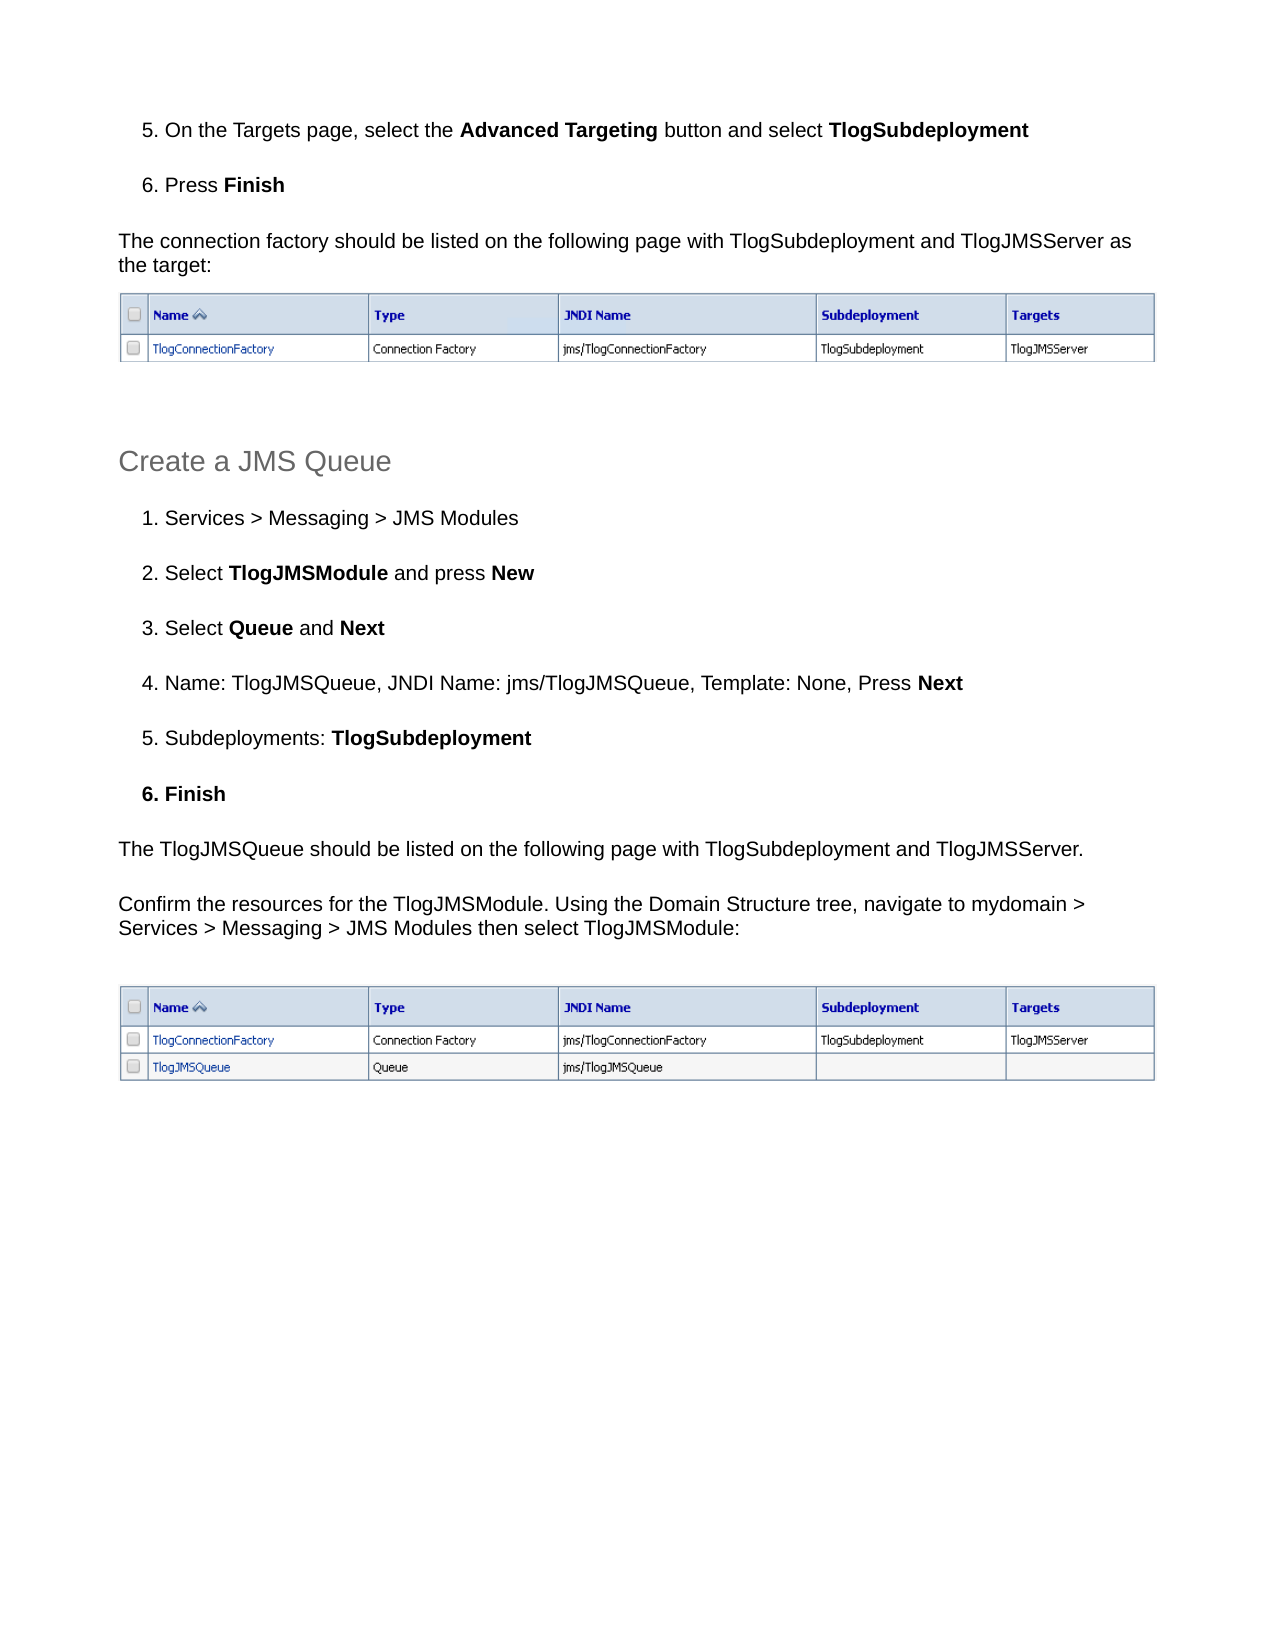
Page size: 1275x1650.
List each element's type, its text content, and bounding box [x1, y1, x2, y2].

list Services > Messaging > JMS Modules [142, 505, 1157, 529]
subtitle Create a JMS Queue [118, 444, 1157, 477]
text The TlogJMSQueue should be listed on the following page with TlogSubdeployment and TlogJMSServer. [118, 837, 1157, 861]
list Name: TlogJMSQueue, JNDI Name: jms/TlogJMSQueue, Template: None, Press Next [142, 671, 1157, 695]
list Press Finish [142, 173, 1157, 197]
list Select TlogJMSModule and press New [142, 561, 1157, 584]
list On the Targets page, select the Advanced Targeting button and select TlogSubdeployment [142, 118, 1157, 142]
list Select Queue and Next [142, 616, 1157, 640]
list Subdeployments: TlogSubdeployment [142, 726, 1157, 750]
text Confirm the resources for the TlogJMSModule. Using the Domain Structure tree, navigate to mydomain > Services > Messaging > JMS Modules then select TlogJMSModule: [118, 892, 1157, 940]
list Finish [142, 781, 1157, 805]
text The connection factory should be listed on the following page with TlogSubdeployment and TlogJMSServer as the target: [118, 228, 1157, 276]
